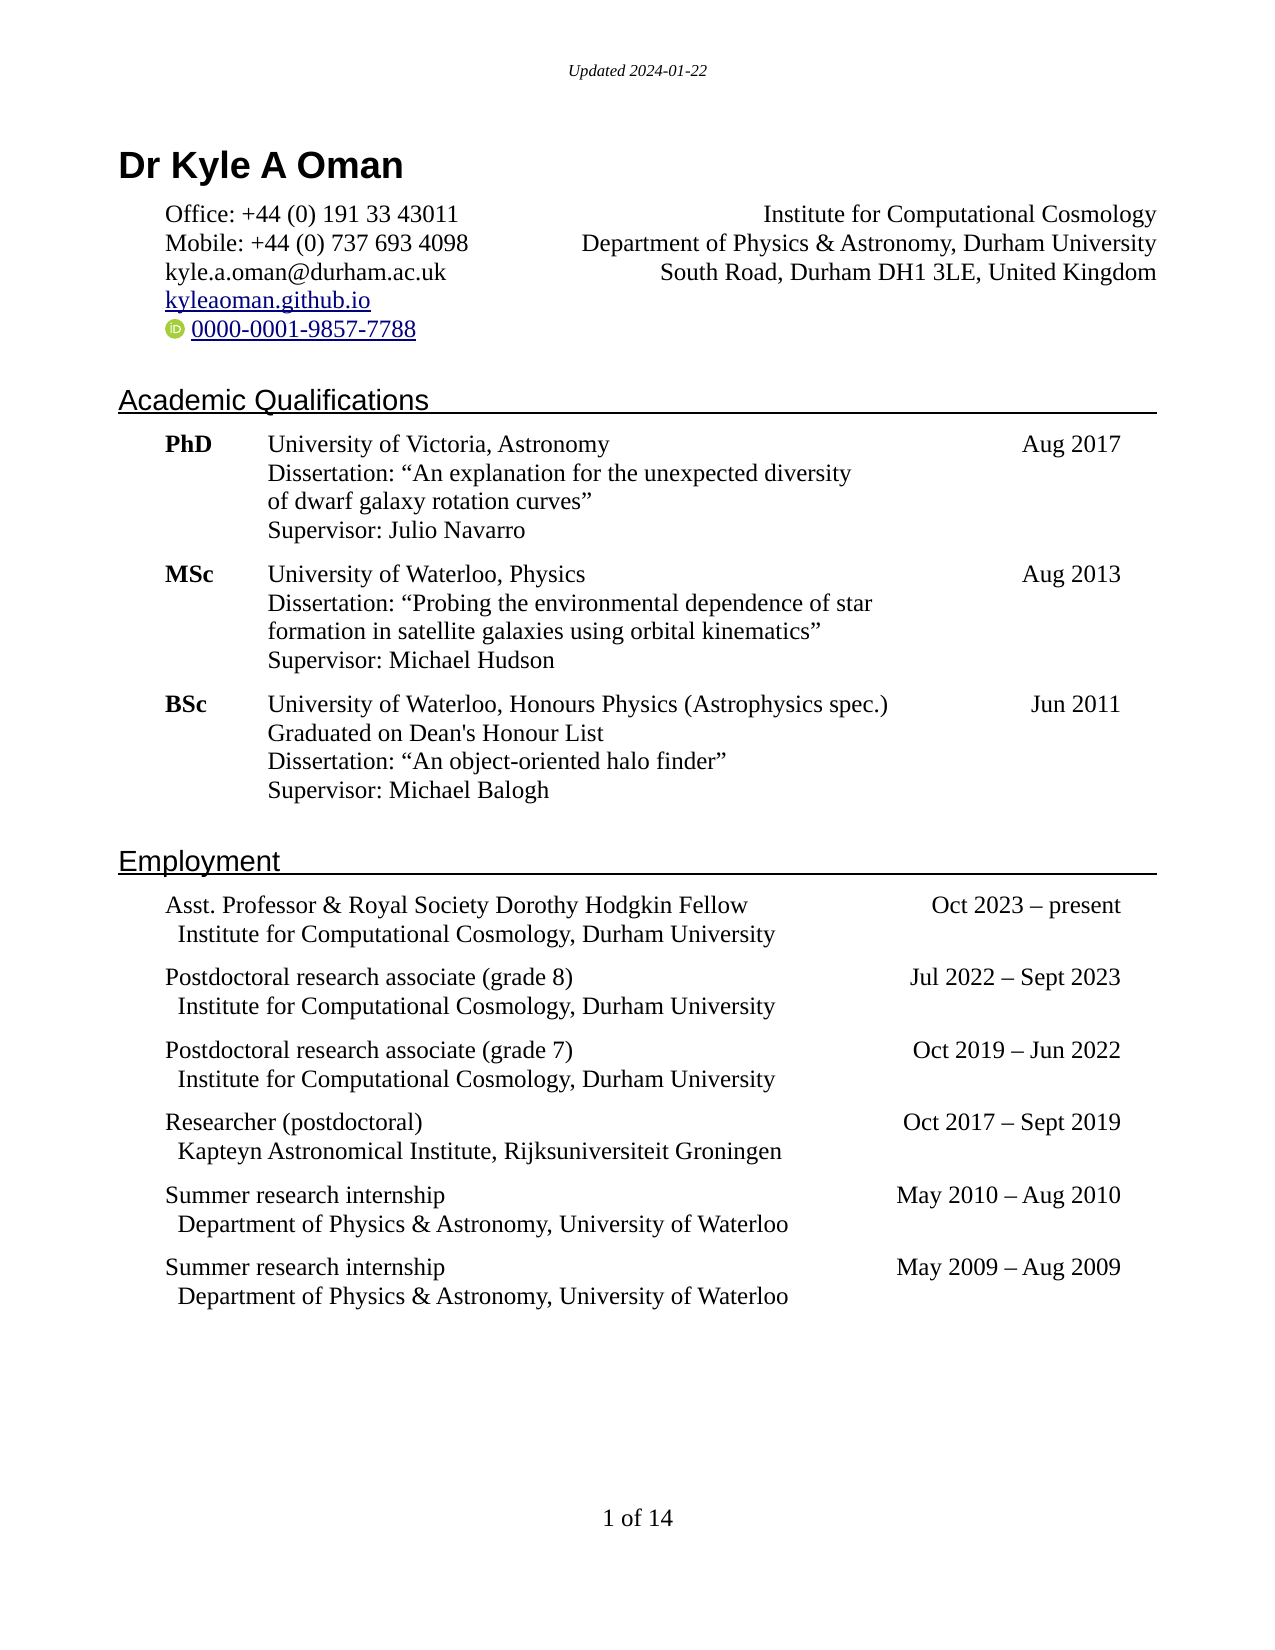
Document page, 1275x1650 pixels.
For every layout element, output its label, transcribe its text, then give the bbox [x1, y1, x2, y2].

text Asst. Professor & Royal Society Dorothy Hodgkin Fellow Oct 2023 – present Institute for Computational Cosmology, Durham University [118, 890, 1157, 947]
text 0000-0001-9857-7788 [118, 314, 1157, 343]
text Postdoctoral research associate (grade 7) Oct 2019 – Jun 2022 Institute for Computational Cosmology, Durham University [118, 1035, 1157, 1092]
text Office: +44 (0) 191 33 43011 Institute for Computational Cosmology [118, 199, 1157, 228]
text Summer research internship May 2009 – Aug 2009 Department of Physics & Astronomy, University of Waterloo [118, 1252, 1157, 1310]
text kyle.a.oman@durham.ac.uk South Road, Durham DH1 3LE, United Kingdom kyleaoman.github.io [118, 257, 1157, 314]
text MSc University of Waterloo, Physics Aug 2013 Dissertation: “Probing the environmental dependence of star formation in satellite galaxies using orbital kinematics” Supervisor: Michael Hudson [118, 559, 1157, 674]
text Researcher (postdoctoral) Oct 2017 – Sept 2019 Kapteyn Astronomical Institute, Rijksuniversiteit Groningen [118, 1107, 1157, 1165]
text PhD University of Victoria, Astronomy Aug 2017 Dissertation: “An explanation for the unexpected diversity of dwarf galaxy rotation curves” Supervisor: Julio Navarro [118, 429, 1157, 544]
text Postdoctoral research associate (grade 8) Jul 2022 – Sept 2023 Institute for Computational Cosmology, Durham University [118, 962, 1157, 1020]
subtitle Academic Qualifications [118, 383, 1157, 412]
text BSc University of Waterloo, Honours Physics (Astrophysics spec.) Jun 2011 Graduated on Dean's Honour List Dissertation: “An object-oriented halo finder” Supervisor: Michael Balogh [118, 689, 1157, 804]
text Mobile: +44 (0) 737 693 4098 Department of Physics & Astronomy, Durham University [118, 228, 1157, 257]
subtitle Dr Kyle A Oman [118, 143, 1157, 187]
text Summer research internship May 2010 – Aug 2010 Department of Physics & Astronomy, University of Waterloo [118, 1180, 1157, 1237]
subtitle Employment [118, 844, 1157, 873]
